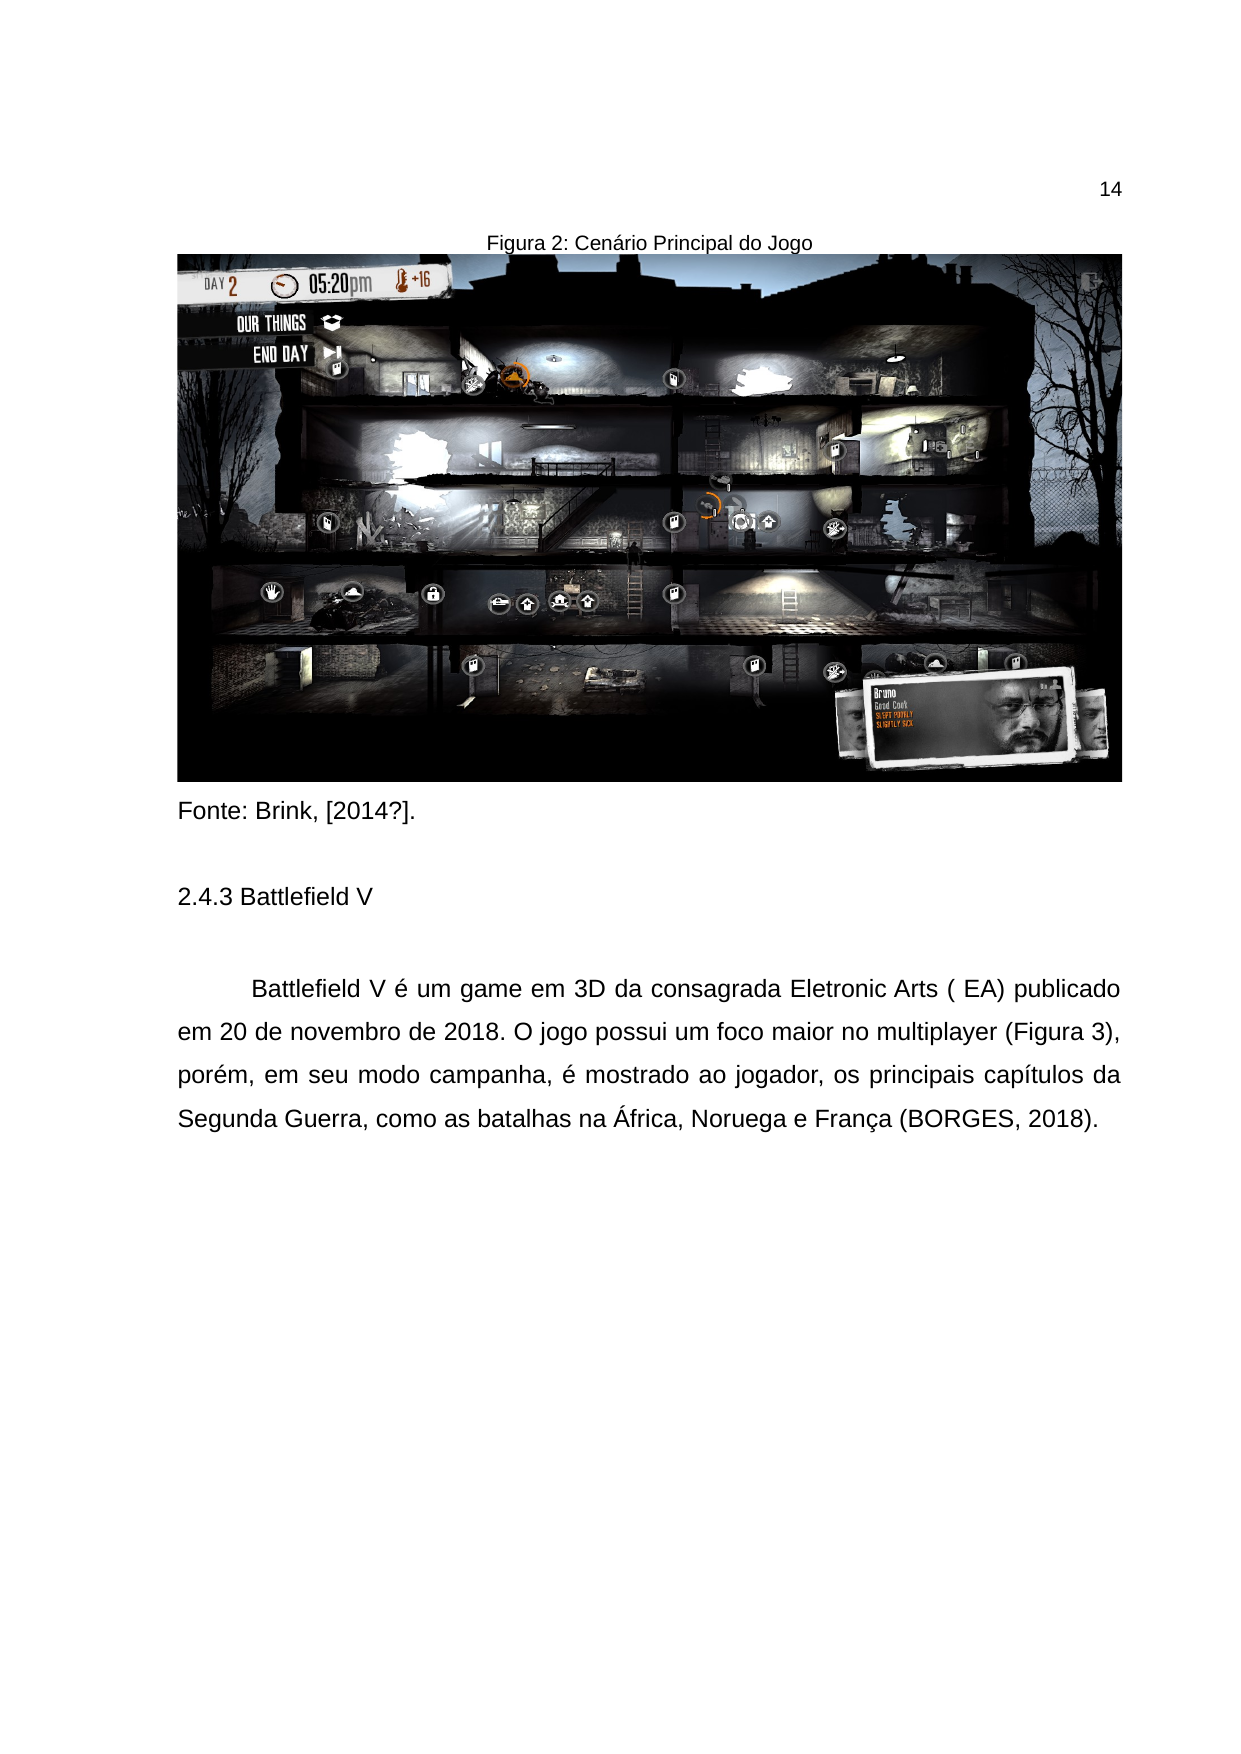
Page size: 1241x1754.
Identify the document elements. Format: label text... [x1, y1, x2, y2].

text Fonte: Brink, [2014?]. [177, 796, 1122, 824]
subtitle 2.4.3 Battlefield V [177, 882, 1122, 911]
text Battlefield V é um game em 3D da consagrada Eletronic Arts ( EA) publicado em 20 de novembro de 2018. O jogo possui um foco maior no multiplayer (Figura 3), porém, em seu modo campanha, é mostrado ao jogador, os principais capítulos da Segunda Guerra, como as batalhas na África, Noruega e França (BORGES, 2018). [177, 974, 1122, 1132]
text Figura 2: Cenário Principal do Jogo [177, 231, 1122, 254]
picture [177, 254, 1123, 782]
